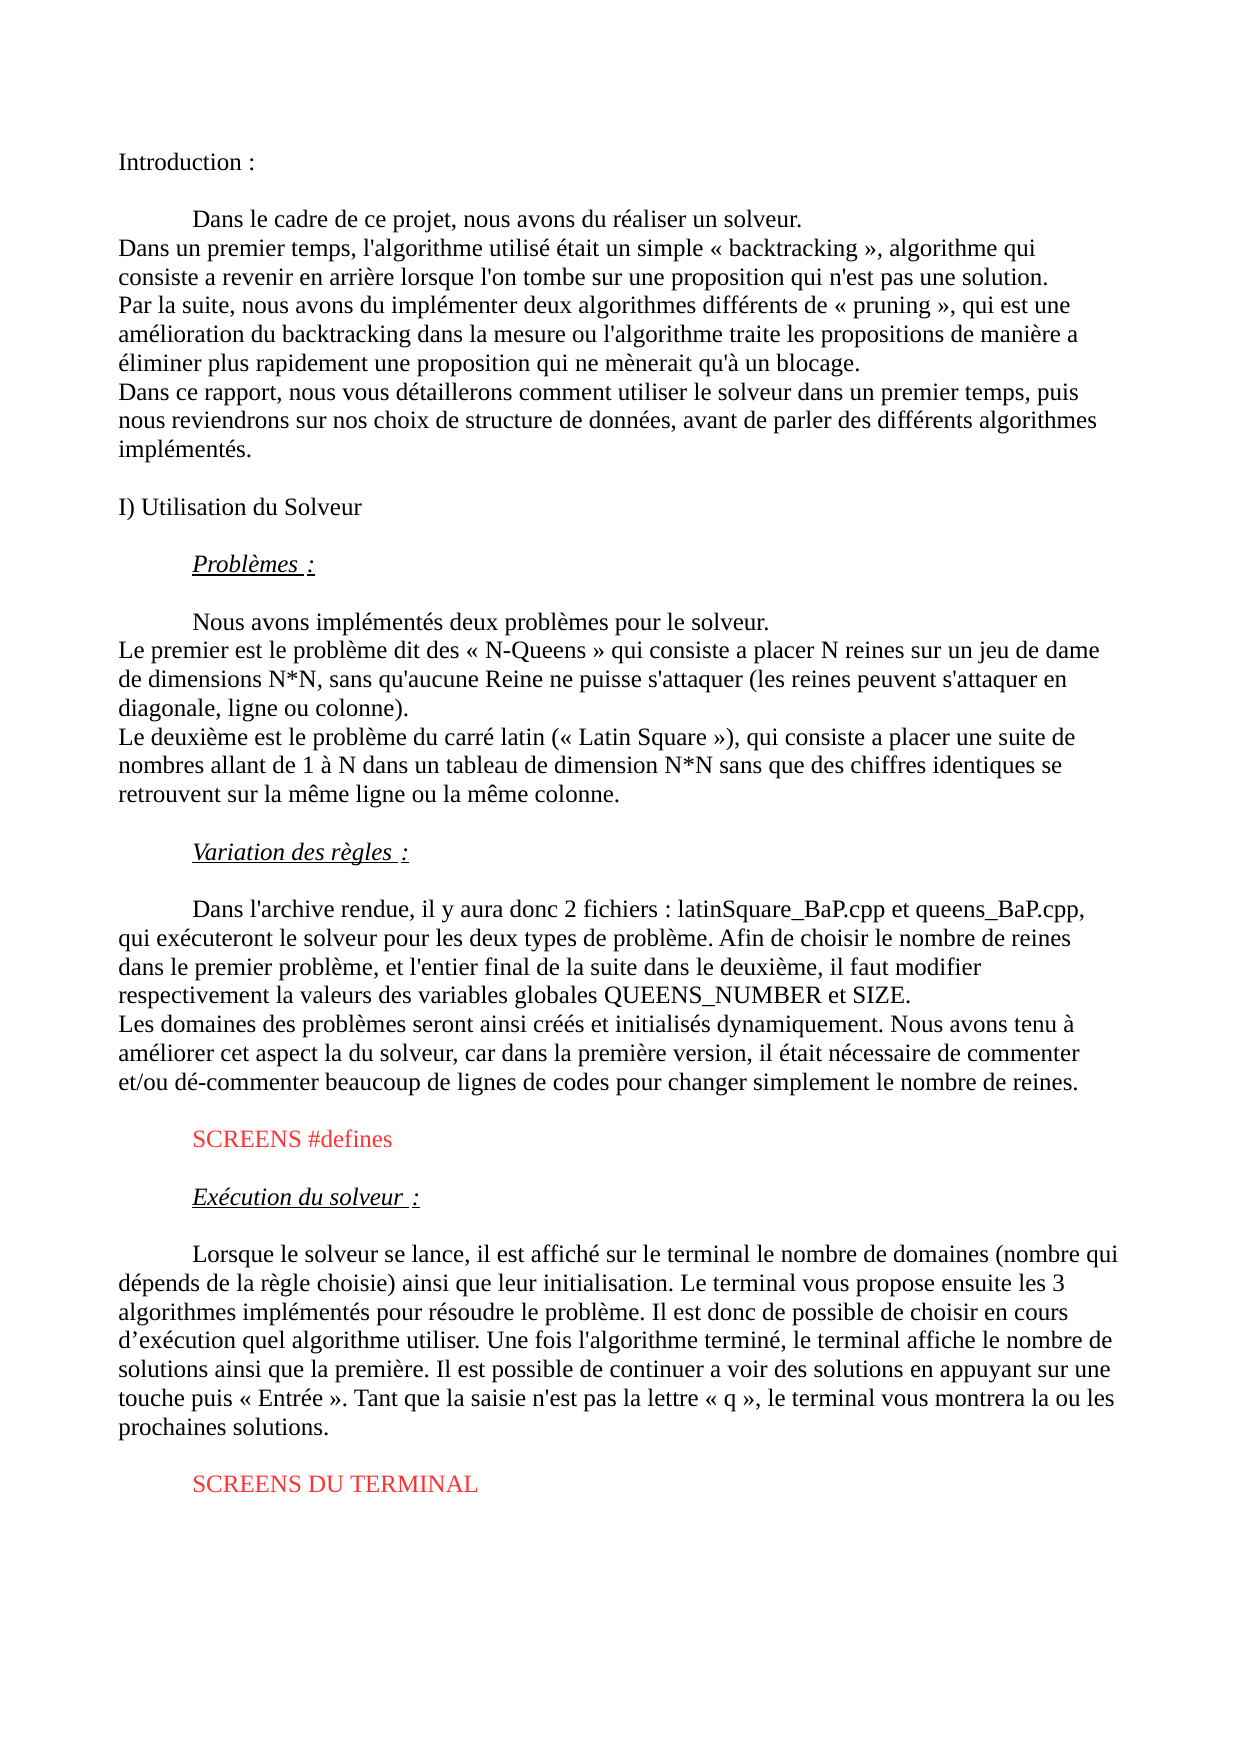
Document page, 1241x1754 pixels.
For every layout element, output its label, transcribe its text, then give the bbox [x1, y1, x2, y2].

text I) Utilisation du Solveur [118, 492, 1122, 521]
text Le premier est le problème dit des « N-Queens » qui consiste a placer N reines sur un jeu de dame de dimensions N*N, sans qu'aucune Reine ne puisse s'attaquer (les reines peuvent s'attaquer en diagonale, ligne ou colonne). [118, 636, 1122, 722]
text Nous avons implémentés deux problèmes pour le solveur. [118, 607, 1122, 636]
text Introduction : [118, 147, 1122, 176]
text Les domaines des problèmes seront ainsi créés et initialisés dynamiquement. Nous avons tenu à améliorer cet aspect la du solveur, car dans la première version, il était nécessaire de commenter et/ou dé-commenter beaucoup de lignes de codes pour changer simplement le nombre de reines. [118, 1009, 1122, 1096]
text SCREENS DU TERMINAL [118, 1469, 1122, 1498]
text Dans l'archive rendue, il y aura donc 2 fichiers : latinSquare_BaP.cpp et queens_BaP.cpp, qui exécuteront le solveur pour les deux types de problème. Afin de choisir le nombre de reines dans le premier problème, et l'entier final de la suite dans le deuxième, il faut modifier respectivement la valeurs des variables globales QUEENS_NUMBER et SIZE. [118, 894, 1122, 1009]
text SCREENS #defines [118, 1124, 1122, 1153]
text Exécution du solveur : [118, 1182, 1122, 1211]
text Dans ce rapport, nous vous détaillerons comment utiliser le solveur dans un premier temps, puis nous reviendrons sur nos choix de structure de données, avant de parler des différents algorithmes implémentés. [118, 377, 1122, 463]
text Par la suite, nous avons du implémenter deux algorithmes différents de « pruning », qui est une amélioration du backtracking dans la mesure ou l'algorithme traite les propositions de manière a éliminer plus rapidement une proposition qui ne mènerait qu'à un blocage. [118, 291, 1122, 377]
text Variation des règles : [118, 837, 1122, 866]
text Dans le cadre de ce projet, nous avons du réaliser un solveur. [118, 204, 1122, 233]
text Dans un premier temps, l'algorithme utilisé était un simple « backtracking », algorithme qui consiste a revenir en arrière lorsque l'on tombe sur une proposition qui n'est pas une solution. [118, 233, 1122, 291]
text Problèmes : [118, 549, 1122, 578]
text Lorsque le solveur se lance, il est affiché sur le terminal le nombre de domaines (nombre qui dépends de la règle choisie) ainsi que leur initialisation. Le terminal vous propose ensuite les 3 algorithmes implémentés pour résoudre le problème. Il est donc de possible de choisir en cours d’exécution quel algorithme utiliser. Une fois l'algorithme terminé, le terminal affiche le nombre de solutions ainsi que la première. Il est possible de continuer a voir des solutions en appuyant sur une touche puis « Entrée ». Tant que la saisie n'est pas la lettre « q », le terminal vous montrera la ou les prochaines solutions. [118, 1239, 1122, 1441]
text Le deuxième est le problème du carré latin (« Latin Square »), qui consiste a placer une suite de nombres allant de 1 à N dans un tableau de dimension N*N sans que des chiffres identiques se retrouvent sur la même ligne ou la même colonne. [118, 722, 1122, 808]
